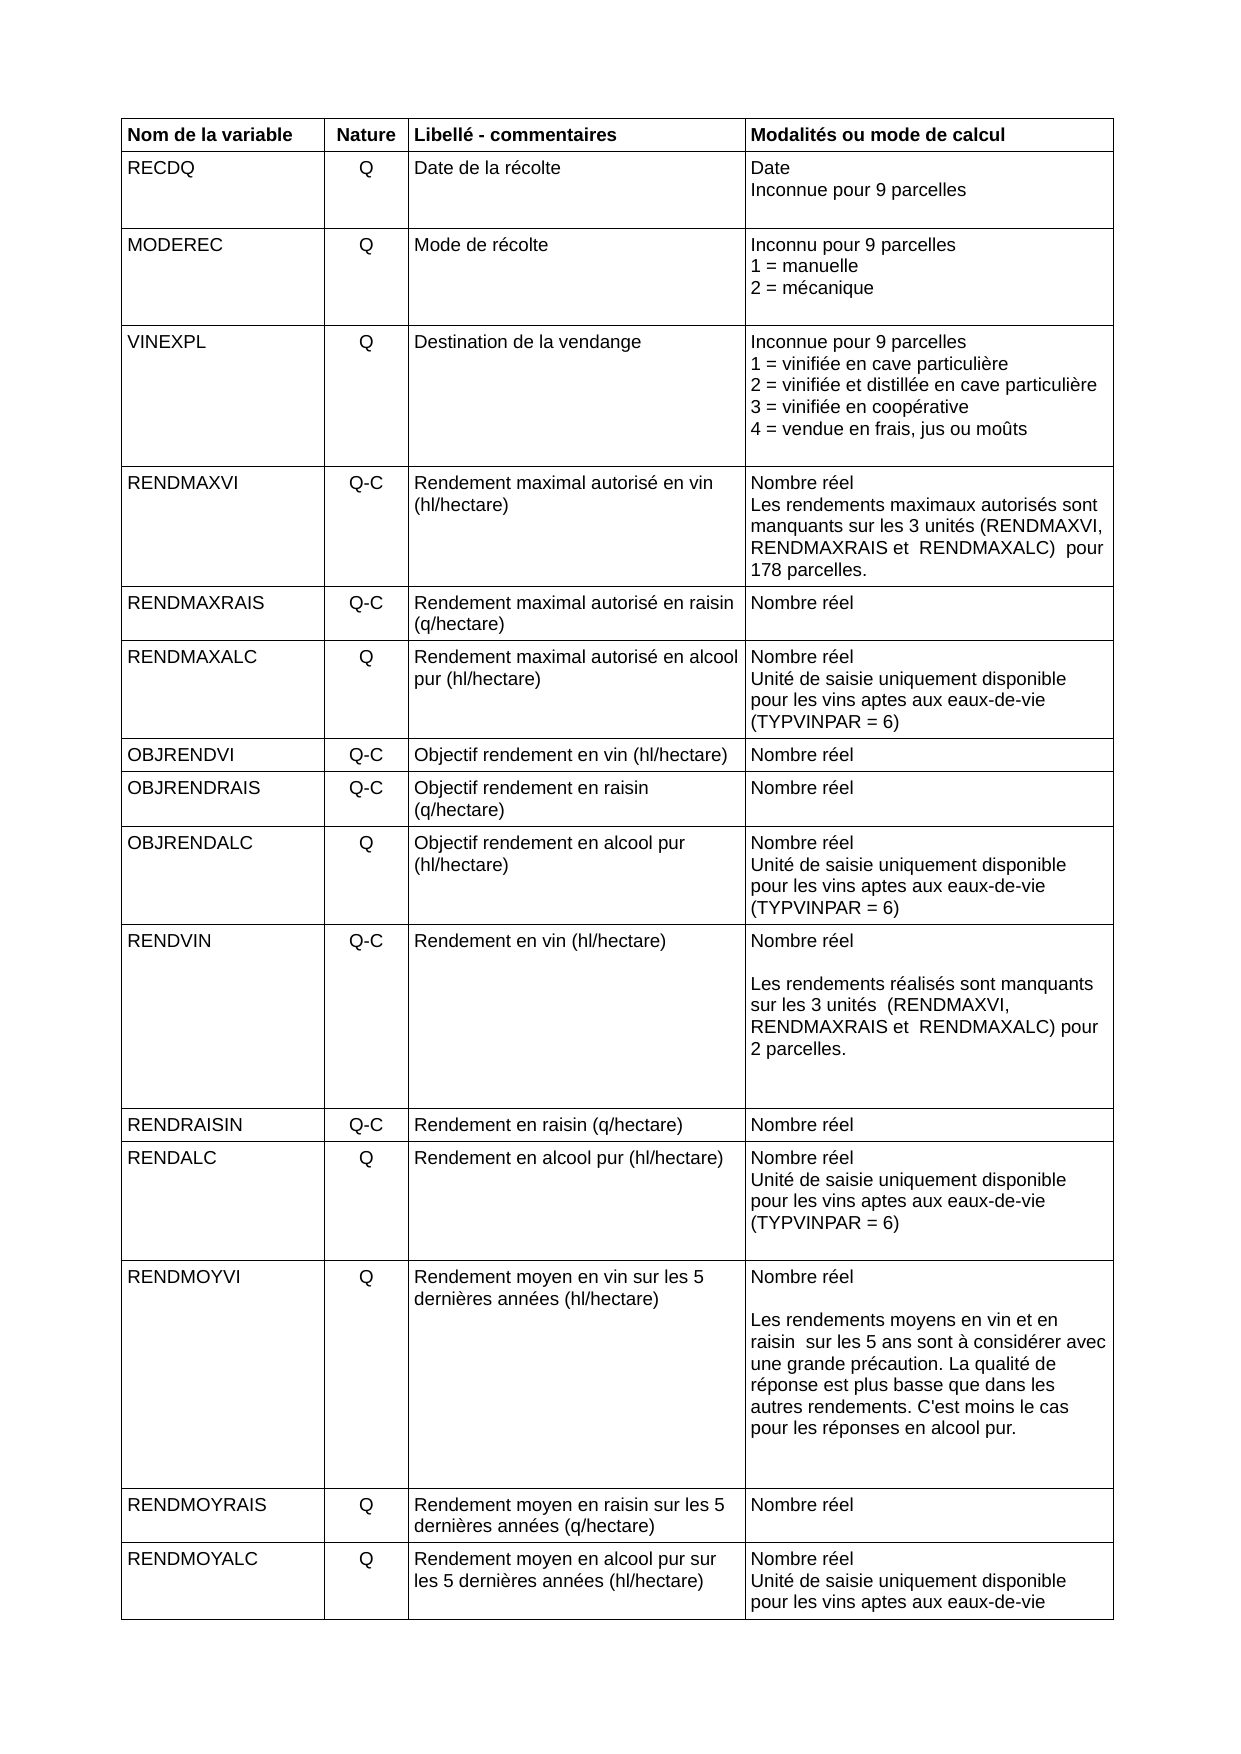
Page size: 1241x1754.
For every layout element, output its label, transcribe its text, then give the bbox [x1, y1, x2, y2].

table_cell OBJRENDVI [122, 739, 324, 771]
table_cell Nombre réel [746, 587, 1113, 640]
table_cell RENDMAXVI [122, 467, 324, 586]
table_cell Nombre réel Unité de saisie uniquement disponible pour les vins aptes aux eaux-de-vie (TYPVINPAR = 6) [746, 641, 1113, 738]
table_cell Nombre réel [746, 1109, 1113, 1141]
table_cell Nombre réel [746, 772, 1113, 826]
table_cell RENDVIN [122, 925, 324, 1108]
table_cell Q-C [325, 467, 408, 586]
table_cell OBJRENDALC [122, 827, 324, 924]
table_header Nom de la variable [122, 119, 324, 151]
table_cell Objectif rendement en vin (hl/hectare) [409, 739, 745, 771]
table_cell Nombre réel Les rendements moyens en vin et en raisin sur les 5 ans sont à considérer avec une grande précaution. La qualité de réponse est plus basse que dans les autres rendements. C'est moins le cas pour les réponses en alcool pur. [746, 1261, 1113, 1487]
table_cell Q-C [325, 587, 408, 640]
table_cell Inconnu pour 9 parcelles 1 = manuelle 2 = mécanique [746, 229, 1113, 325]
table_cell Rendement maximal autorisé en vin (hl/hectare) [409, 467, 745, 586]
table_cell RENDMOYALC [122, 1543, 324, 1618]
table_cell Q [325, 827, 408, 924]
table_cell Nombre réel Les rendements réalisés sont manquants sur les 3 unités (RENDMAXVI, RENDMAXRAIS et RENDMAXALC) pour 2 parcelles. [746, 925, 1113, 1108]
table_cell Q [325, 326, 408, 466]
table_cell Q-C [325, 1109, 408, 1141]
table_cell Destination de la vendange [409, 326, 745, 466]
table_cell Rendement maximal autorisé en alcool pur (hl/hectare) [409, 641, 745, 738]
table_cell Nombre réel Unité de saisie uniquement disponible pour les vins aptes aux eaux-de-vie [746, 1543, 1113, 1618]
table_cell Date Inconnue pour 9 parcelles [746, 152, 1113, 227]
table_cell Nombre réel Unité de saisie uniquement disponible pour les vins aptes aux eaux-de-vie (TYPVINPAR = 6) [746, 827, 1113, 924]
table_header Nature [325, 119, 408, 151]
table_cell Q-C [325, 739, 408, 771]
table_cell Rendement moyen en vin sur les 5 dernières années (hl/hectare) [409, 1261, 745, 1487]
table_cell Rendement en vin (hl/hectare) [409, 925, 745, 1108]
table_cell Objectif rendement en alcool pur (hl/hectare) [409, 827, 745, 924]
table_cell Nombre réel Les rendements maximaux autorisés sont manquants sur les 3 unités (RENDMAXVI, RENDMAXRAIS et RENDMAXALC) pour 178 parcelles. [746, 467, 1113, 586]
table_cell Rendement maximal autorisé en raisin (q/hectare) [409, 587, 745, 640]
table_cell Q [325, 1142, 408, 1260]
table_cell Q [325, 1543, 408, 1618]
table_cell Rendement moyen en alcool pur sur les 5 dernières années (hl/hectare) [409, 1543, 745, 1618]
table_cell OBJRENDRAIS [122, 772, 324, 826]
table_cell RENDMOYRAIS [122, 1489, 324, 1542]
table_cell MODEREC [122, 229, 324, 325]
table_cell RENDALC [122, 1142, 324, 1260]
table_cell RECDQ [122, 152, 324, 227]
table_cell Mode de récolte [409, 229, 745, 325]
table_cell Q-C [325, 925, 408, 1108]
table_cell Nombre réel [746, 739, 1113, 771]
table_cell Rendement en alcool pur (hl/hectare) [409, 1142, 745, 1260]
table_cell Q [325, 229, 408, 325]
table_cell Q-C [325, 772, 408, 826]
table_header Modalités ou mode de calcul [746, 119, 1113, 151]
table_cell VINEXPL [122, 326, 324, 466]
table_cell Inconnue pour 9 parcelles 1 = vinifiée en cave particulière 2 = vinifiée et distillée en cave particulière 3 = vinifiée en coopérative 4 = vendue en frais, jus ou moûts [746, 326, 1113, 466]
table_cell Rendement moyen en raisin sur les 5 dernières années (q/hectare) [409, 1489, 745, 1542]
table_cell RENDRAISIN [122, 1109, 324, 1141]
table_cell Q [325, 1489, 408, 1542]
table_cell RENDMAXALC [122, 641, 324, 738]
table_cell Q [325, 1261, 408, 1487]
table_cell Nombre réel Unité de saisie uniquement disponible pour les vins aptes aux eaux-de-vie (TYPVINPAR = 6) [746, 1142, 1113, 1260]
table_cell Q [325, 641, 408, 738]
table_header Libellé - commentaires [409, 119, 745, 151]
table_cell RENDMAXRAIS [122, 587, 324, 640]
table_cell Q [325, 152, 408, 227]
table_cell RENDMOYVI [122, 1261, 324, 1487]
table_cell Objectif rendement en raisin (q/hectare) [409, 772, 745, 826]
table_cell Nombre réel [746, 1489, 1113, 1542]
table_cell Date de la récolte [409, 152, 745, 227]
table_cell Rendement en raisin (q/hectare) [409, 1109, 745, 1141]
